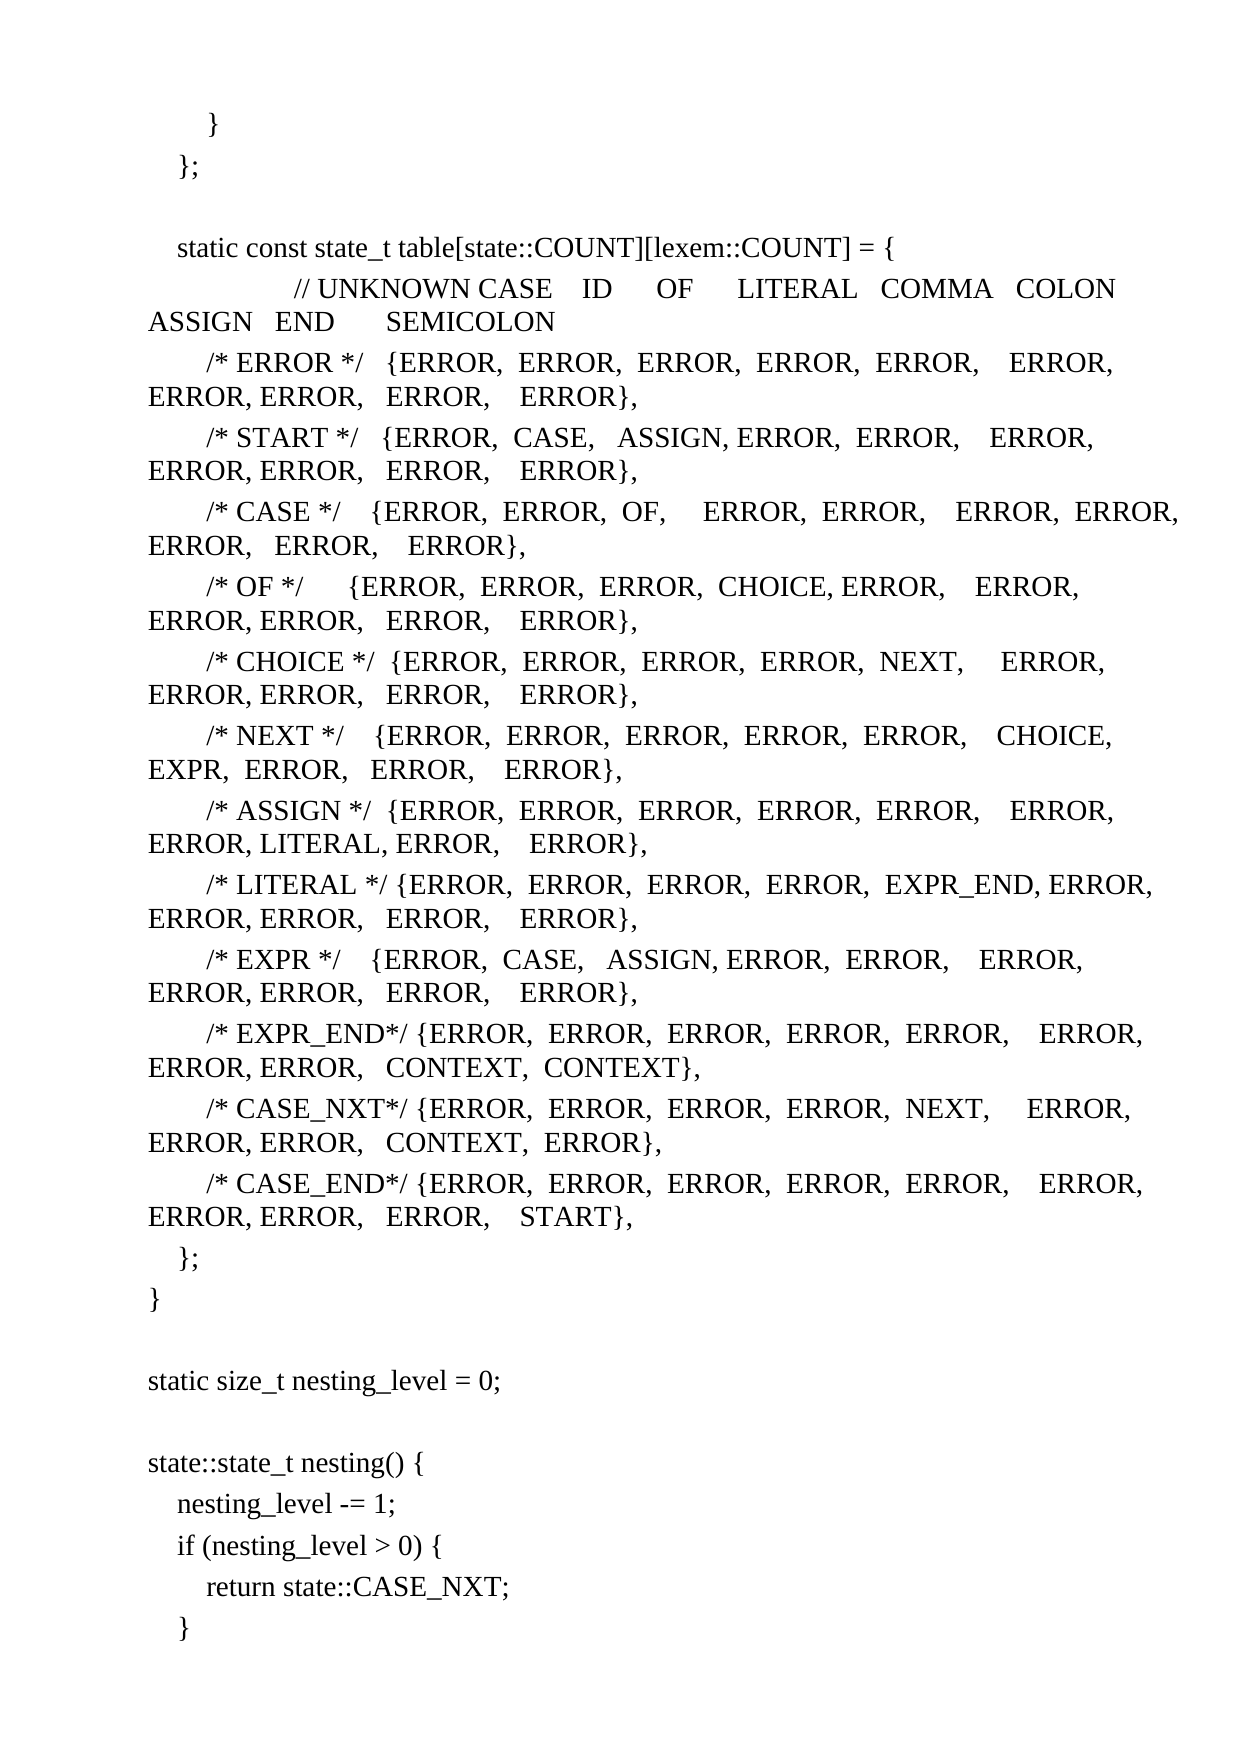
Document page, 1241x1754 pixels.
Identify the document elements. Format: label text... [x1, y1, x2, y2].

text /* CHOICE */ {ERROR, ERROR, ERROR, ERROR, NEXT, ERROR, ERROR, ERROR, ERROR, ERROR}, [148, 644, 1181, 711]
text /* CASE */ {ERROR, ERROR, OF, ERROR, ERROR, ERROR, ERROR, ERROR, ERROR, ERROR}, [148, 494, 1181, 562]
text /* ASSIGN */ {ERROR, ERROR, ERROR, ERROR, ERROR, ERROR, ERROR, LITERAL, ERROR, ERROR}, [148, 793, 1181, 860]
text /* CASE_NXT*/ {ERROR, ERROR, ERROR, ERROR, NEXT, ERROR, ERROR, ERROR, CONTEXT, ERROR}, [148, 1091, 1181, 1158]
text nesting_level -= 1; [148, 1487, 1181, 1520]
text /* EXPR_END*/ {ERROR, ERROR, ERROR, ERROR, ERROR, ERROR, ERROR, ERROR, CONTEXT, CONTEXT}, [148, 1017, 1181, 1084]
text /* NEXT */ {ERROR, ERROR, ERROR, ERROR, ERROR, CHOICE, EXPR, ERROR, ERROR, ERROR}, [148, 718, 1181, 785]
text } [148, 107, 1181, 140]
text }; [148, 148, 1181, 181]
text /* ERROR */ {ERROR, ERROR, ERROR, ERROR, ERROR, ERROR, ERROR, ERROR, ERROR, ERROR}, [148, 345, 1181, 412]
text /* START */ {ERROR, CASE, ASSIGN, ERROR, ERROR, ERROR, ERROR, ERROR, ERROR, ERROR}, [148, 420, 1181, 487]
text /* LITERAL */ {ERROR, ERROR, ERROR, ERROR, EXPR_END, ERROR, ERROR, ERROR, ERROR, ERROR}, [148, 867, 1181, 934]
text // UNKNOWN CASE ID OF LITERAL COMMA COLON ASSIGN END SEMICOLON [148, 271, 1181, 338]
text return state::CASE_NXT; [148, 1569, 1181, 1602]
text if (nesting_level > 0) { [148, 1528, 1181, 1561]
text static const state_t table[state::COUNT][lexem::COUNT] = { [148, 230, 1181, 263]
text /* OF */ {ERROR, ERROR, ERROR, CHOICE, ERROR, ERROR, ERROR, ERROR, ERROR, ERROR}, [148, 569, 1181, 636]
text }; [148, 1240, 1181, 1274]
text } [148, 1610, 1181, 1643]
text static size_t nesting_level = 0; [148, 1363, 1181, 1397]
text /* EXPR */ {ERROR, CASE, ASSIGN, ERROR, ERROR, ERROR, ERROR, ERROR, ERROR, ERROR}, [148, 942, 1181, 1009]
text /* CASE_END*/ {ERROR, ERROR, ERROR, ERROR, ERROR, ERROR, ERROR, ERROR, ERROR, START}, [148, 1166, 1181, 1233]
text } [148, 1281, 1181, 1315]
text state::state_t nesting() { [148, 1446, 1181, 1479]
